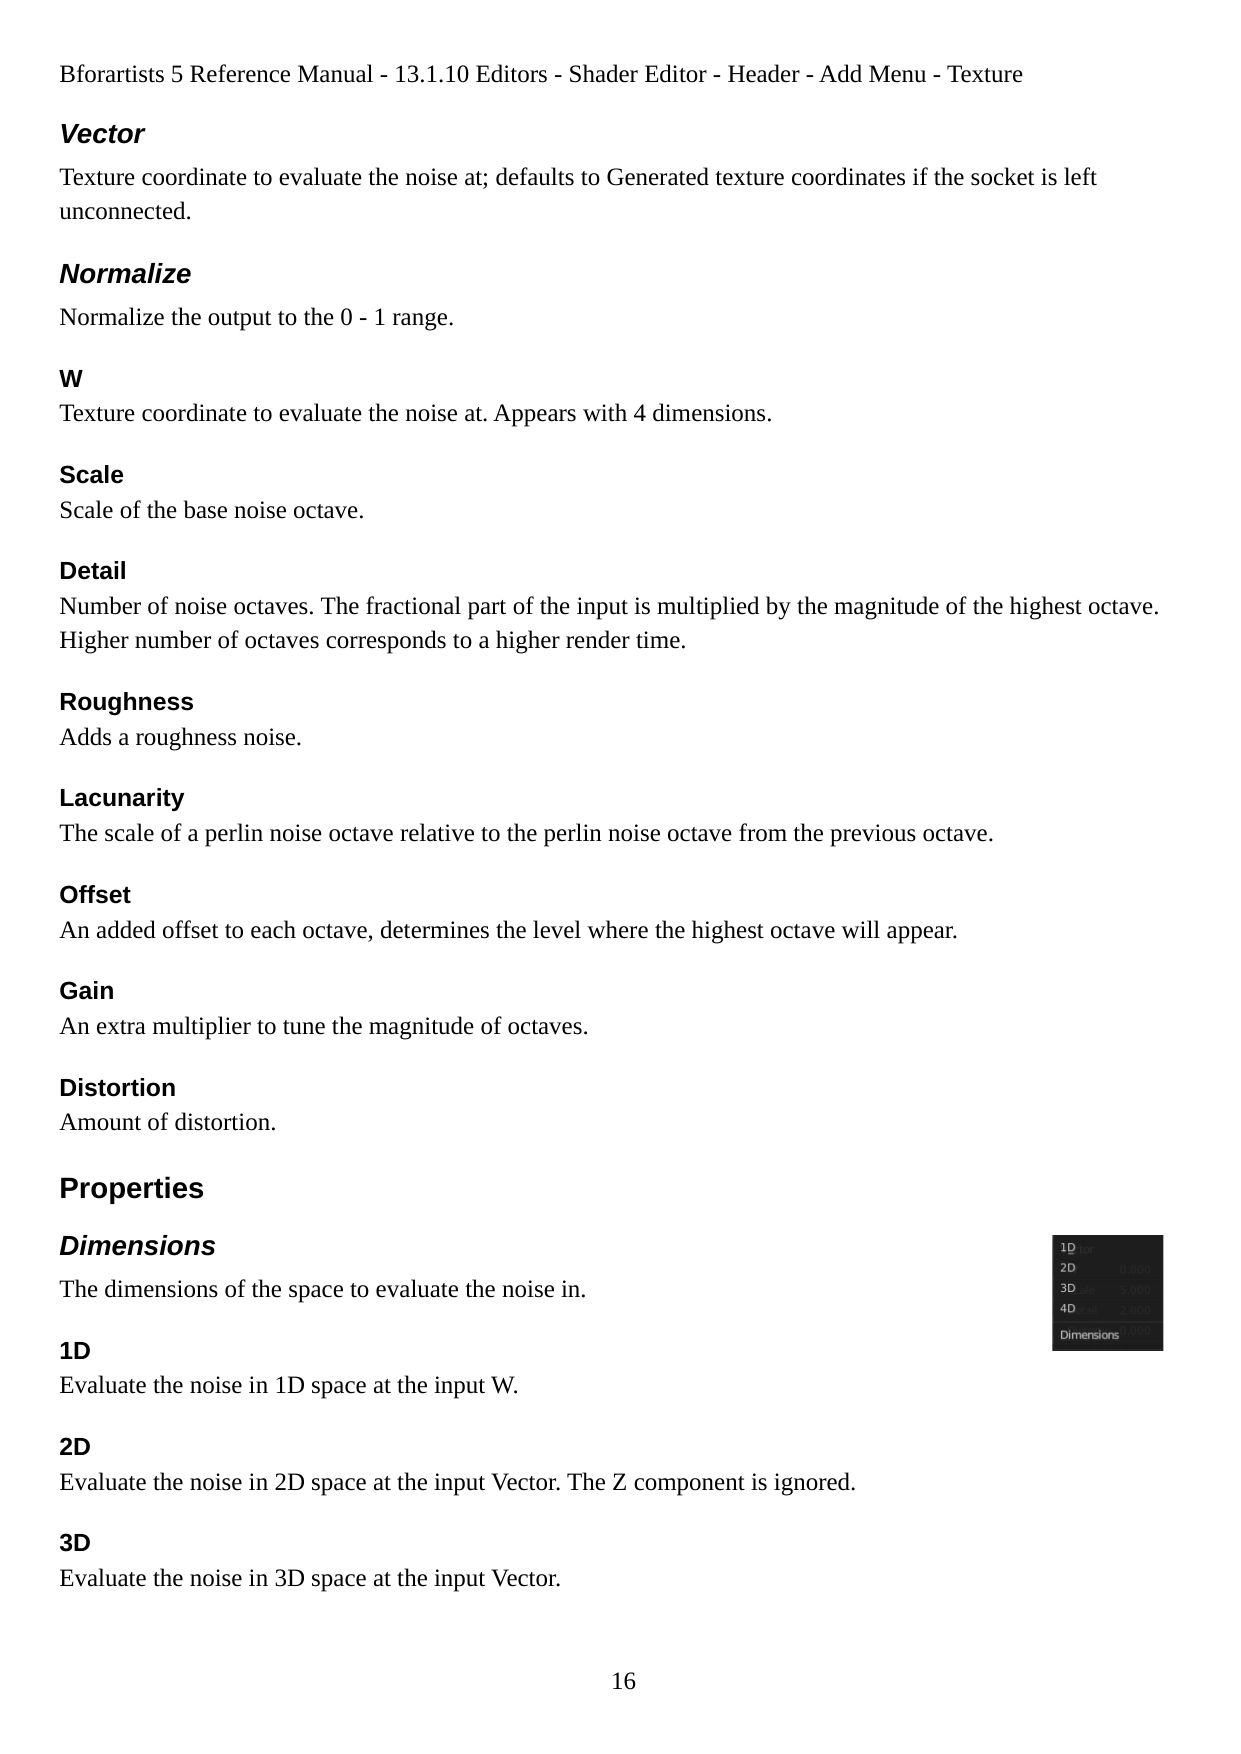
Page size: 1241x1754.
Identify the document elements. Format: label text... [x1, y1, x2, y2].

subtitle Lacunarity [59, 783, 1181, 812]
picture [1052, 1235, 1164, 1351]
subtitle Distortion [59, 1073, 1181, 1101]
text Texture coordinate to evaluate the noise at. Appears with 4 dimensions. [59, 398, 1181, 427]
text Adds a roughness noise. [59, 722, 1181, 751]
text Amount of distortion. [59, 1107, 1181, 1136]
text An extra multiplier to tune the magnitude of octaves. [59, 1011, 1181, 1040]
text Texture coordinate to evaluate the noise at; defaults to Generated texture coordinates if the socket is left unconnected. [59, 162, 1181, 225]
text Number of noise octaves. The fractional part of the input is multiplied by the magnitude of the highest octave. Higher number of octaves corresponds to a higher render time. [59, 591, 1181, 654]
text Evaluate the noise in 2D space at the input Vector. The Z component is ignored. [59, 1467, 1181, 1496]
subtitle Scale [59, 460, 1181, 488]
subtitle Dimensions [59, 1230, 1181, 1262]
subtitle Roughness [59, 687, 1181, 716]
text Scale of the base noise octave. [59, 495, 1181, 523]
text The scale of a perlin noise octave relative to the perlin noise octave from the previous octave. [59, 818, 1181, 847]
subtitle 1D [59, 1336, 1181, 1364]
subtitle Normalize [59, 258, 1181, 289]
text Evaluate the noise in 3D space at the input Vector. [59, 1563, 1181, 1592]
text Evaluate the noise in 1D space at the input W. [59, 1371, 1181, 1399]
text An added offset to each octave, determines the level where the highest octave will appear. [59, 915, 1181, 943]
subtitle Vector [59, 117, 1181, 149]
subtitle W [59, 364, 1181, 392]
text The dimensions of the space to evaluate the noise in. [59, 1274, 1052, 1303]
subtitle 3D [59, 1528, 1181, 1557]
subtitle Offset [59, 880, 1181, 908]
subtitle 2D [59, 1432, 1181, 1461]
subtitle Gain [59, 976, 1181, 1005]
text Normalize the output to the 0 - 1 range. [59, 302, 1181, 331]
subtitle Properties [59, 1171, 1181, 1205]
subtitle Detail [59, 556, 1181, 585]
